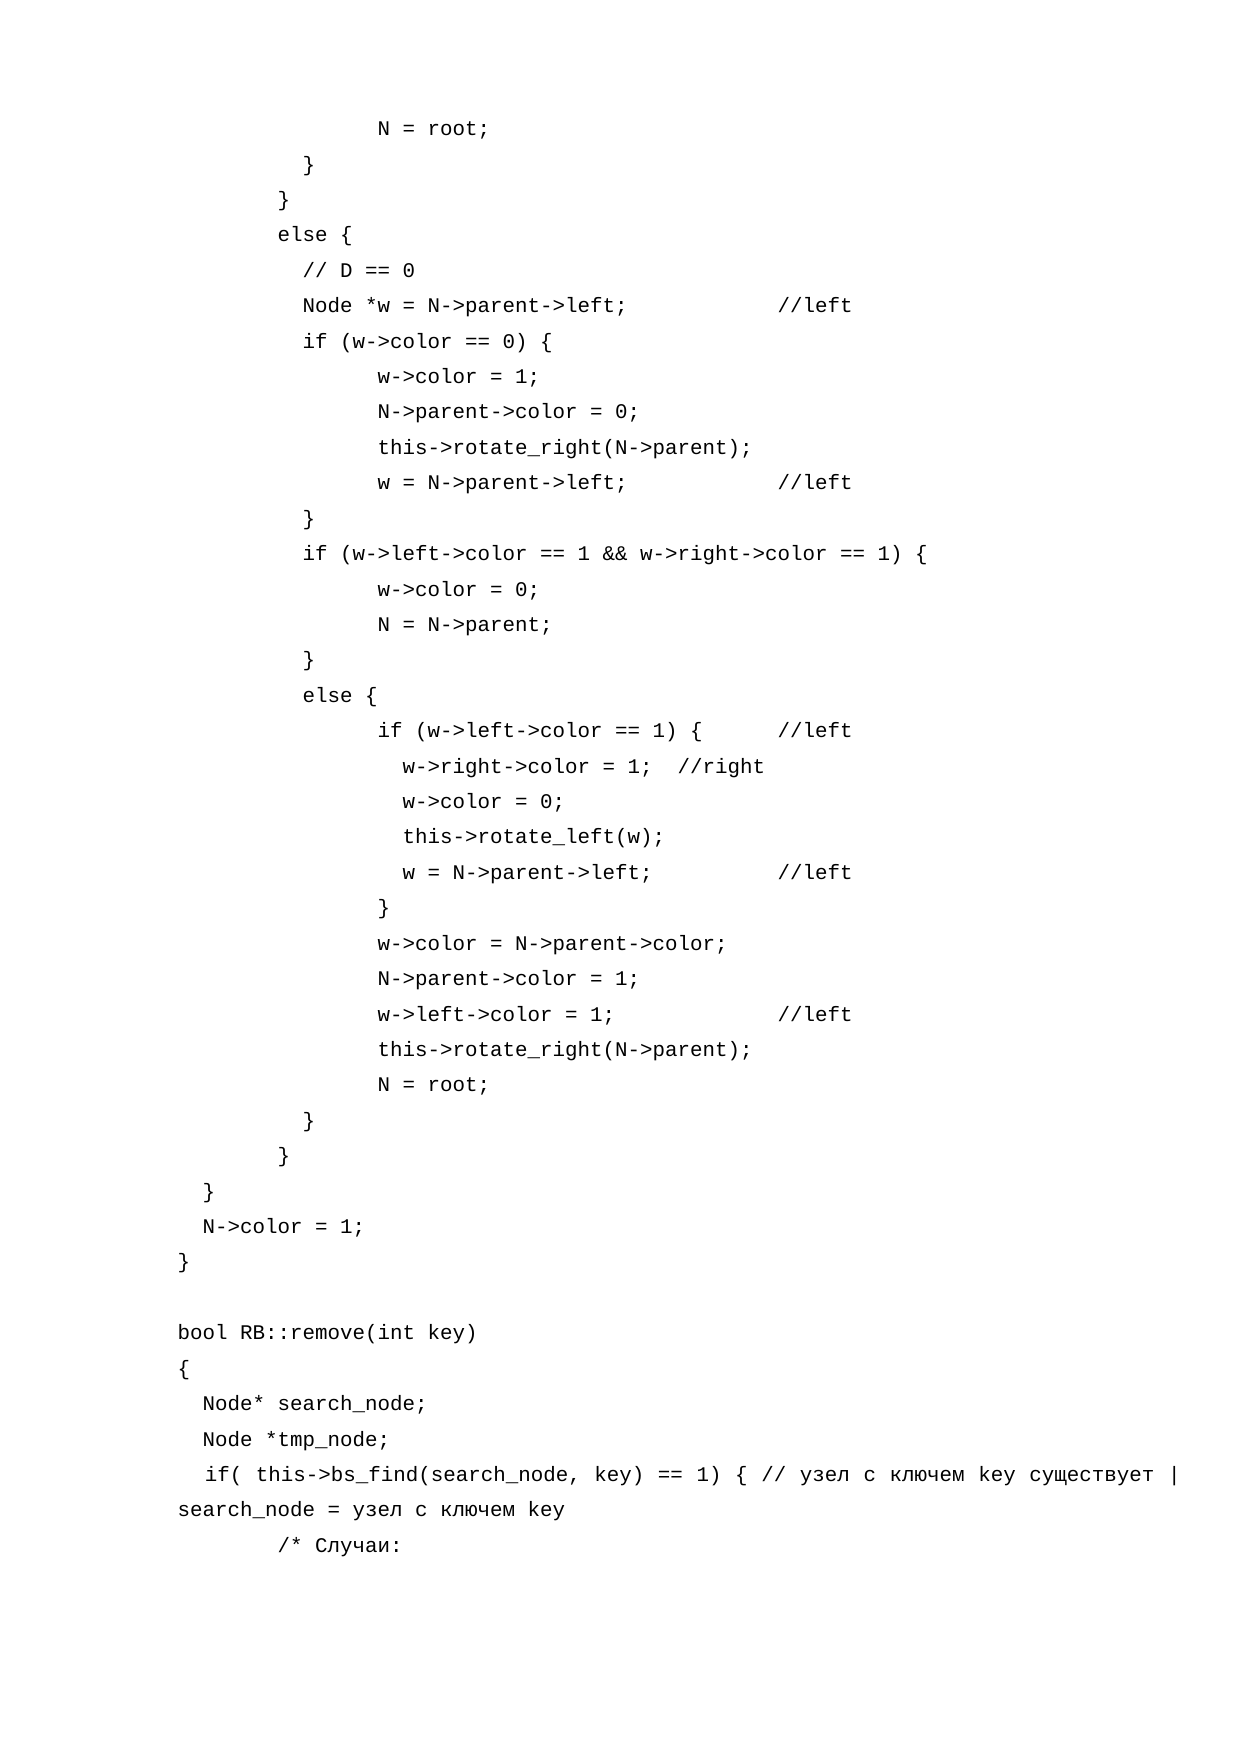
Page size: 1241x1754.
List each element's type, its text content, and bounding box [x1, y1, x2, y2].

text w->color = 1; [177, 366, 1181, 390]
text N = root; [177, 1074, 1181, 1098]
text w->color = N->parent->color; [177, 933, 1181, 956]
text Node *w = N->parent->left; //left [177, 295, 1181, 319]
text // D == 0 [177, 260, 1181, 283]
text } [177, 1110, 1181, 1133]
text } [177, 649, 1181, 673]
text } [177, 189, 1181, 213]
text } [177, 1145, 1181, 1169]
text } [177, 897, 1181, 921]
text w->color = 0; [177, 791, 1181, 815]
text if( this->bs_find(search_node, key) == 1) { // узел с ключем key существует | search_node = узел с ключем key [177, 1464, 1181, 1523]
text this->rotate_left(w); [177, 826, 1181, 850]
text if (w->left->color == 1) { //left [177, 720, 1181, 744]
text } [177, 153, 1181, 177]
text else { [177, 224, 1181, 248]
text w = N->parent->left; //left [177, 862, 1181, 886]
text /* Случаи: [177, 1535, 1181, 1558]
text N->parent->color = 0; [177, 401, 1181, 425]
text w->color = 0; [177, 578, 1181, 602]
text N = root; [177, 118, 1181, 142]
text Node* search_node; [177, 1393, 1181, 1417]
text if (w->left->color == 1 && w->right->color == 1) { [177, 543, 1181, 567]
text Node *tmp_node; [177, 1428, 1181, 1452]
text } [177, 508, 1181, 531]
text w->right->color = 1; //right [177, 756, 1181, 779]
text } [177, 1251, 1181, 1275]
text w->left->color = 1; //left [177, 1003, 1181, 1027]
text if (w->color == 0) { [177, 331, 1181, 354]
text else { [177, 685, 1181, 708]
text N->parent->color = 1; [177, 968, 1181, 992]
text } [177, 1181, 1181, 1204]
text N = N->parent; [177, 614, 1181, 638]
text bool RB::remove(int key) [177, 1322, 1181, 1346]
text { [177, 1358, 1181, 1381]
text this->rotate_right(N->parent); [177, 437, 1181, 461]
text this->rotate_right(N->parent); [177, 1039, 1181, 1063]
text w = N->parent->left; //left [177, 472, 1181, 496]
text N->color = 1; [177, 1216, 1181, 1240]
